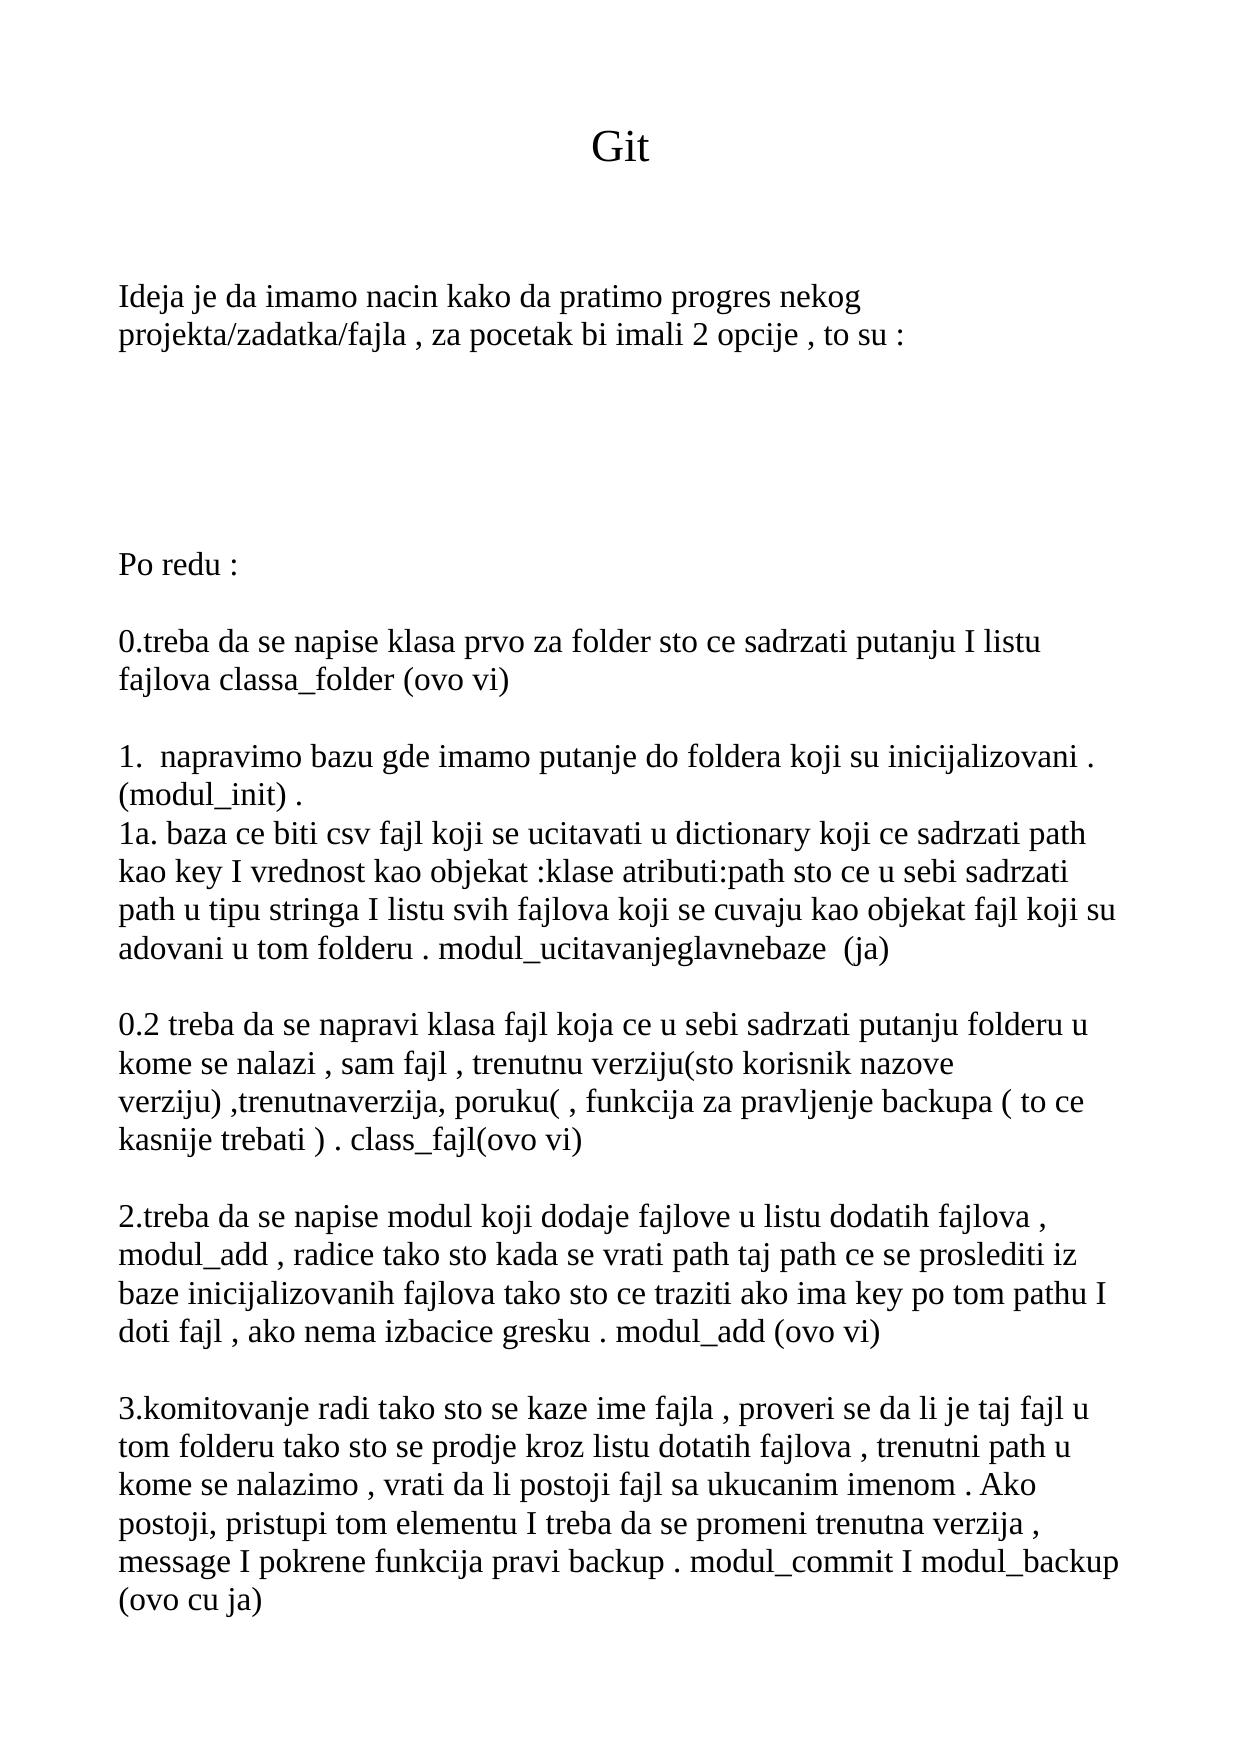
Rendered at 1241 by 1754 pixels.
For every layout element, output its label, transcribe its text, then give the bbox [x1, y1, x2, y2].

text 1. napravimo bazu gde imamo putanje do foldera koji su inicijalizovani . (modul_init) . [118, 736, 1122, 813]
text Po redu : [118, 544, 1122, 583]
text 1a. baza ce biti csv fajl koji se ucitavati u dictionary koji ce sadrzati path kao key I vrednost kao objekat :klase atributi:path sto ce u sebi sadrzati path u tipu stringa I listu svih fajlova koji se cuvaju kao objekat fajl koji su adovani u tom folderu . modul_ucitavanjeglavnebaze (ja) [118, 813, 1122, 966]
text modul_add , radice tako sto kada se vrati path taj path ce se proslediti iz baze inicijalizovanih fajlova tako sto ce traziti ako ima key po tom pathu I doti fajl , ako nema izbacice gresku . modul_add (ovo vi) [118, 1234, 1122, 1349]
text 2.treba da se napise modul koji dodaje fajlove u listu dodatih fajlova , [118, 1196, 1122, 1234]
text 0.2 treba da se napravi klasa fajl koja ce u sebi sadrzati putanju folderu u kome se nalazi , sam fajl , trenutnu verziju(sto korisnik nazove verziju) ,trenutnaverzija, poruku( , funkcija za pravljenje backupa ( to ce kasnije trebati ) . class_fajl(ovo vi) [118, 1004, 1122, 1158]
text 3.komitovanje radi tako sto se kaze ime fajla , proveri se da li je taj fajl u tom folderu tako sto se prodje kroz listu dotatih fajlova , trenutni path u kome se nalazimo , vrati da li postoji fajl sa ukucanim imenom . Ako postoji, pristupi tom elementu I treba da se promeni trenutna verzija , message I pokrene funkcija pravi backup . modul_commit I modul_backup [118, 1388, 1122, 1579]
text Git [118, 118, 1122, 171]
text Ideja je da imamo nacin kako da pratimo progres nekog projekta/zadatka/fajla , za pocetak bi imali 2 opcije , to su : [118, 276, 1122, 353]
text 0.treba da se napise klasa prvo za folder sto ce sadrzati putanju I listu fajlova classa_folder (ovo vi) [118, 621, 1122, 698]
text (ovo cu ja) [118, 1579, 1122, 1618]
